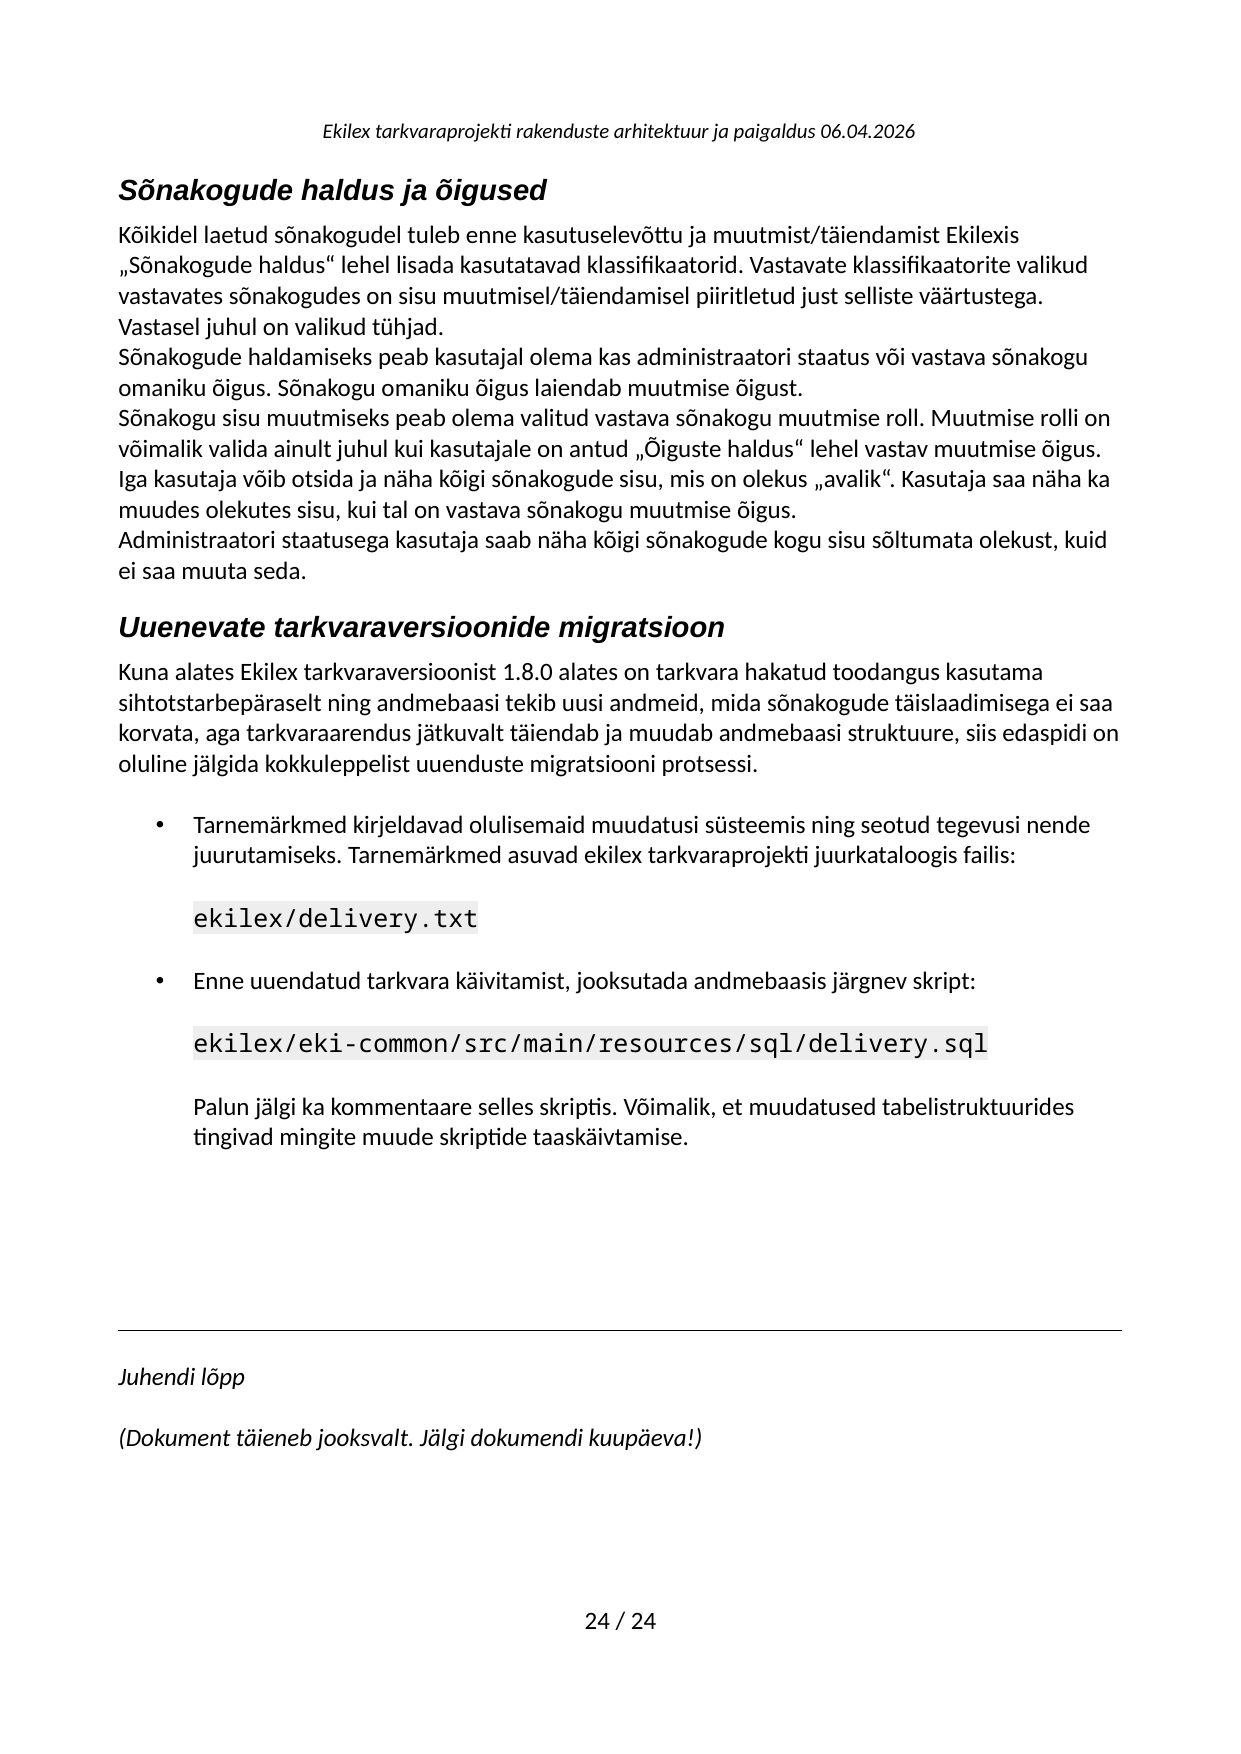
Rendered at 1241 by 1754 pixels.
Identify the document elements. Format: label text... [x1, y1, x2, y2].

list ekilex/eki-common/src/main/resources/sql/delivery.sql [156, 1026, 1122, 1060]
list Enne uuendatud tarkvara käivitamist, jooksutada andmebaasis järgnev skript: [156, 965, 1122, 996]
text Juhendi lõpp [118, 1361, 1122, 1392]
text Sõnakogude haldamiseks peab kasutajal olema kas administraatori staatus või vastava sõnakogu omaniku õigus. Sõnakogu omaniku õigus laiendab muutmise õigust. [118, 341, 1122, 402]
text Palun jälgi ka kommentaare selles skriptis. Võimalik, et muudatused tabelistruktuurides tingivad mingite muude skriptide taaskäivtamise. [118, 1091, 1122, 1152]
text Sõnakogu sisu muutmiseks peab olema valitud vastava sõnakogu muutmise roll. Muutmise rolli on võimalik valida ainult juhul kui kasutajale on antud „Õiguste haldus“ lehel vastav muutmise õigus. [118, 402, 1122, 463]
list ekilex/delivery.txt [156, 901, 1122, 934]
subtitle Uuenevate tarkvaraversioonide migratsioon [118, 610, 1122, 644]
subtitle Sõnakogude haldus ja õigused [118, 173, 1122, 207]
text (Dokument täieneb jooksvalt. Jälgi dokumendi kuupäeva!) [118, 1422, 1122, 1453]
list Tarnemärkmed kirjeldavad olulisemaid muudatusi süsteemis ning seotud tegevusi nende juurutamiseks. Tarnemärkmed asuvad ekilex tarkvaraprojekti juurkataloogis failis: [156, 809, 1122, 870]
text Iga kasutaja võib otsida ja näha kõigi sõnakogude sisu, mis on olekus „avalik“. Kasutaja saa näha ka muudes olekutes sisu, kui tal on vastava sõnakogu muutmise õigus. [118, 463, 1122, 524]
text Kuna alates Ekilex tarkvaraversioonist 1.8.0 alates on tarkvara hakatud toodangus kasutama sihtotstarbepäraselt ning andmebaasi tekib uusi andmeid, mida sõnakogude täislaadimisega ei saa korvata, aga tarkvaraarendus jätkuvalt täiendab ja muudab andmebaasi struktuure, siis edaspidi on oluline jälgida kokkuleppelist uuenduste migratsiooni protsessi. [118, 656, 1122, 778]
text Kõikidel laetud sõnakogudel tuleb enne kasutuselevõttu ja muutmist/täiendamist Ekilexis „Sõnakogude haldus“ lehel lisada kasutatavad klassifikaatorid. Vastavate klassifikaatorite valikud vastavates sõnakogudes on sisu muutmisel/täiendamisel piiritletud just selliste väärtustega. Vastasel juhul on valikud tühjad. [118, 219, 1122, 341]
text Administraatori staatusega kasutaja saab näha kõigi sõnakogude kogu sisu sõltumata olekust, kuid ei saa muuta seda. [118, 524, 1122, 585]
